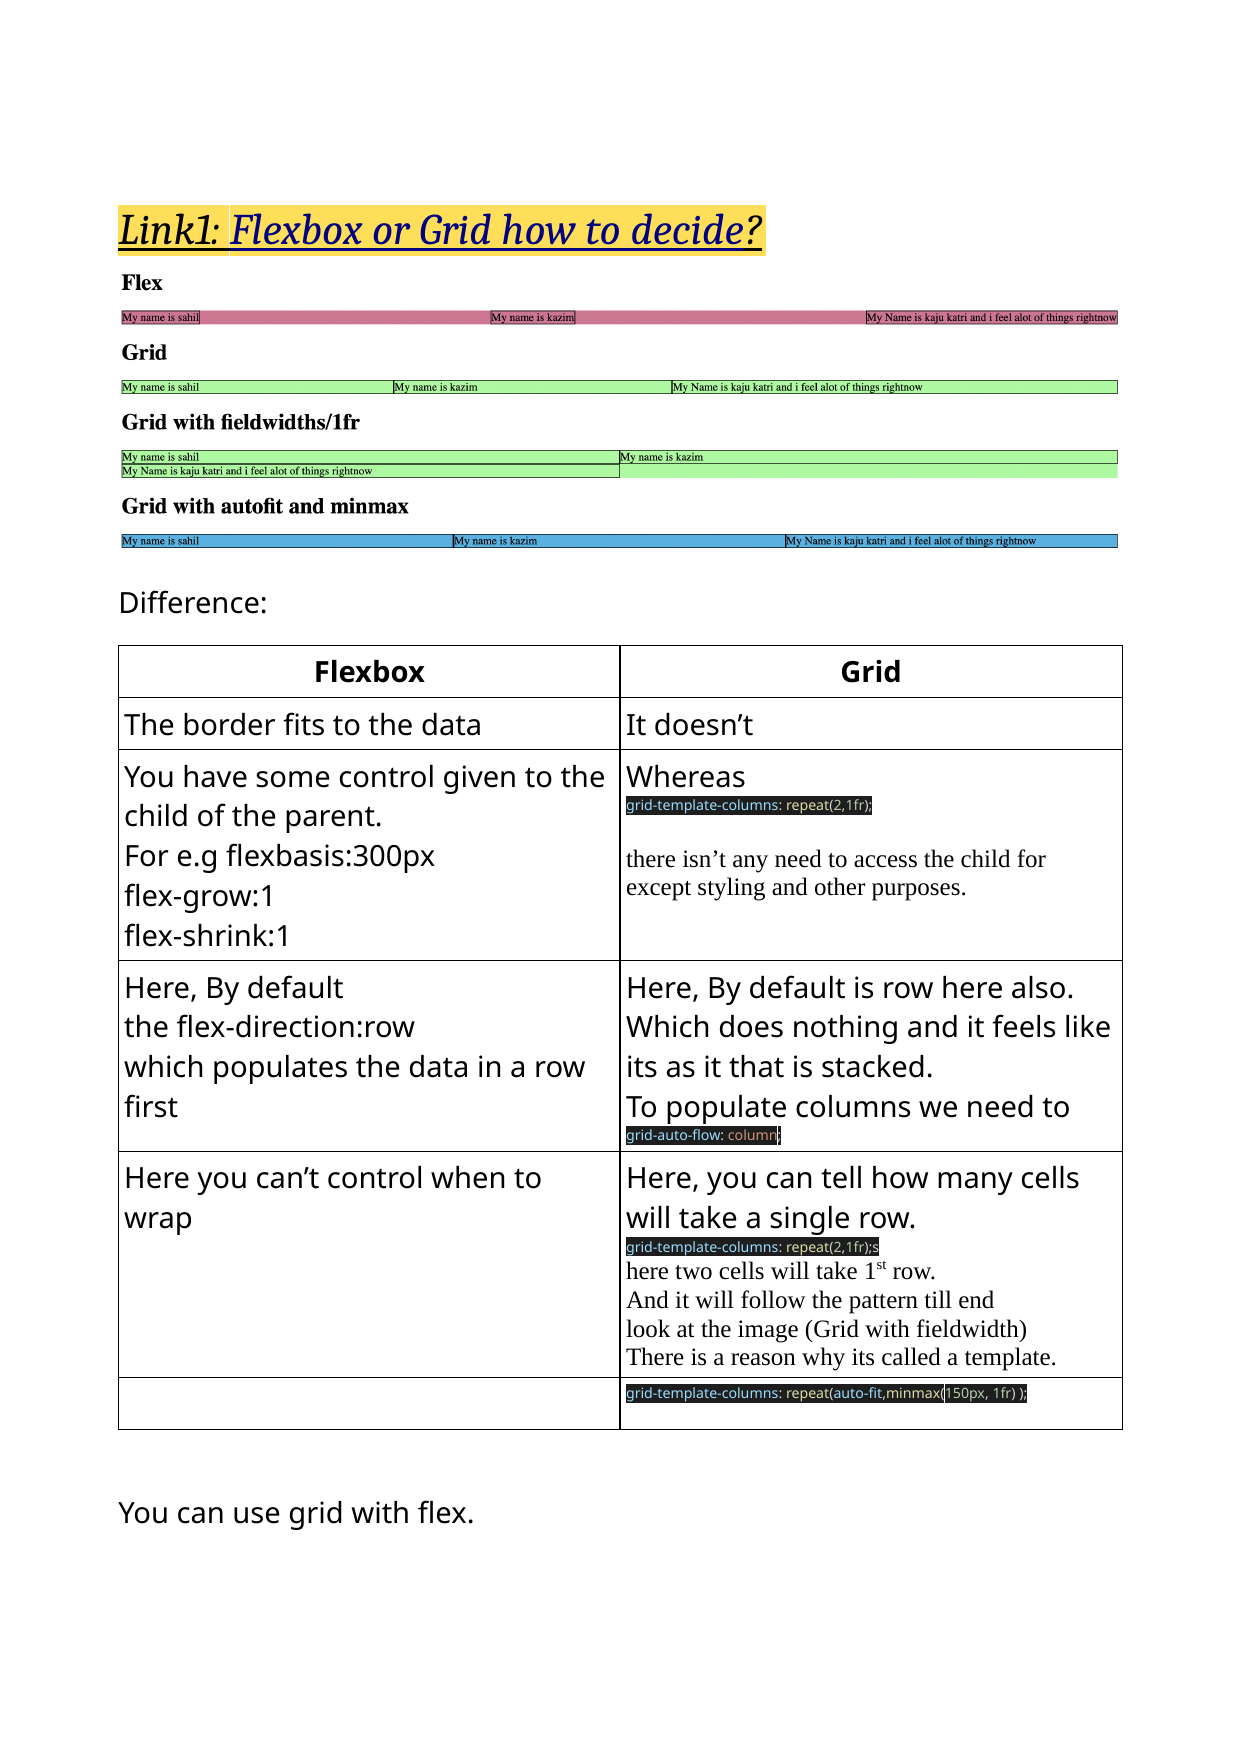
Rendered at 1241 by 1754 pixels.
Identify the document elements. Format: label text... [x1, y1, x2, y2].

table_cell Whereas grid-template-columns: repeat(2,1fr); there isn’t any need to access the child for except styling and other purposes. [621, 750, 1122, 960]
subtitle Link1: Flexbox or Grid how to decide? [766, 205, 1122, 256]
table_cell Here, By default the flex-direction:row which populates the data in a row first [119, 961, 619, 1151]
table_cell grid-template-columns: repeat(auto-fit,minmax(150px, 1fr) ); [621, 1378, 1122, 1429]
table_cell It doesn’t [621, 698, 1122, 749]
table_cell You have some control given to the child of the parent. For e.g flexbasis:300px flex-grow:1 flex-shrink:1 [119, 750, 619, 960]
table_cell Here you can’t control when to wrap [119, 1152, 619, 1377]
table_cell Here, you can tell how many cells will take a single row. grid-template-columns: repeat(2,1fr);s here two cells will take 1st row. And it will follow the pattern till end look at the image (Grid with fieldwidth) There is a reason why its called a template. [621, 1152, 1122, 1377]
table_cell The border fits to the data [119, 698, 619, 749]
text Difference: [118, 575, 1122, 622]
picture [118, 268, 1123, 575]
table_cell Here, By default is row here also. Which does nothing and it feels like its as it that is stacked. To populate columns we need to grid-auto-flow: column; [621, 961, 1122, 1151]
table_header Flexbox [119, 646, 619, 697]
text You can use grid with flex. [118, 1492, 1122, 1532]
table_cell [119, 1378, 619, 1429]
table_header Grid [621, 646, 1122, 697]
